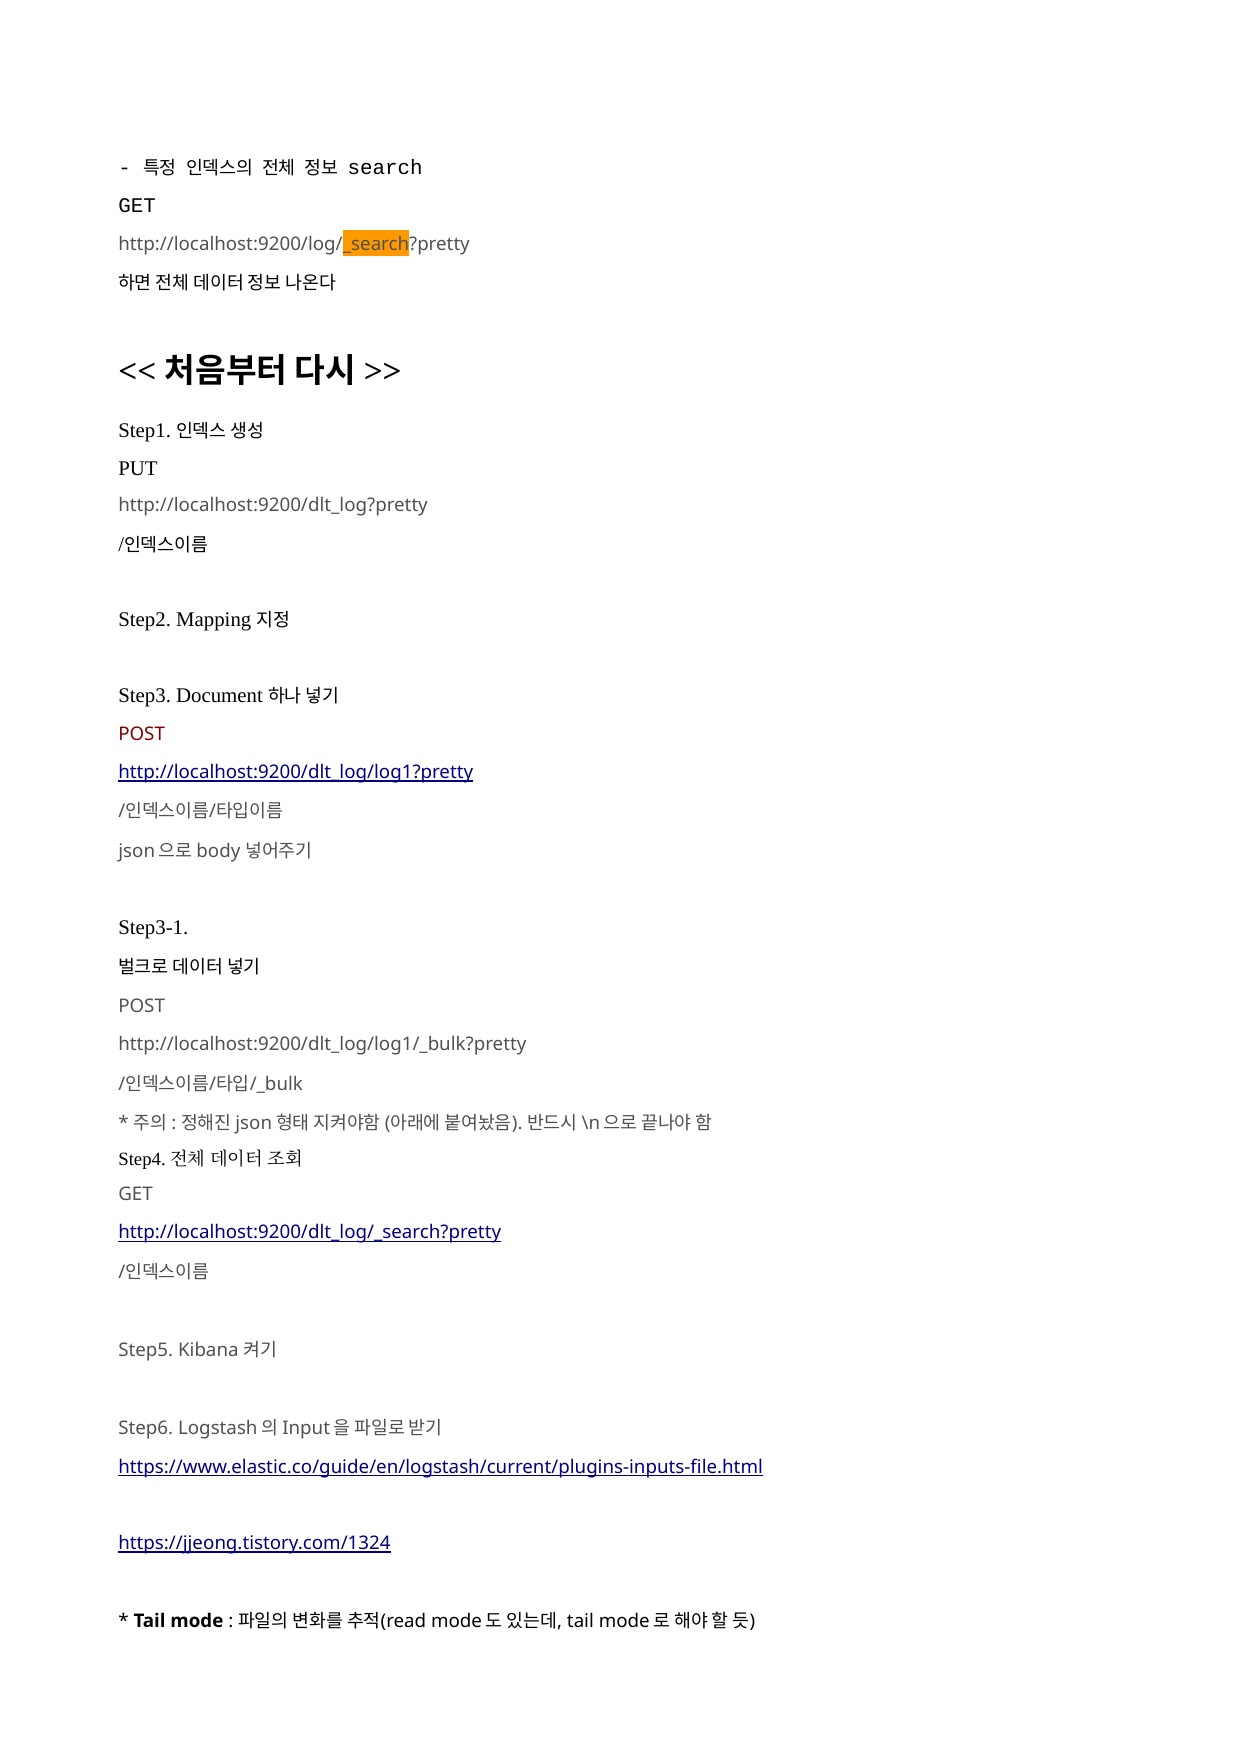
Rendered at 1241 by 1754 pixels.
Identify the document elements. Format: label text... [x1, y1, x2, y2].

text Step1. 인덱스 생성 [118, 416, 1122, 442]
text GET [118, 194, 1122, 218]
text << 처음부터 다시 >> [118, 344, 1122, 392]
text http://localhost:9200/dlt_log?pretty [118, 492, 1122, 517]
text Step5. Kibana 켜기 [118, 1335, 1122, 1362]
text - 특정 인덱스의 전체 정보 search [118, 153, 1122, 181]
text GET [118, 1181, 1122, 1206]
text * 주의 : 정해진 json형태 지켜야함 (아래에 붙여놨음). 반드시 \n으로 끝나야 함 [118, 1108, 1122, 1135]
text http://localhost:9200/dlt_log/log1/_bulk?pretty [118, 1031, 1122, 1056]
text PUT [118, 456, 1122, 479]
text Step6. Logstash의 Input을 파일로 받기 [118, 1413, 1122, 1440]
text 하면 전체 데이터 정보 나온다 [118, 268, 1122, 294]
text /인덱스이름 [118, 1257, 1122, 1284]
text /인덱스이름/타입/_bulk [118, 1069, 1122, 1095]
text /인덱스이름 [118, 530, 1122, 556]
text http://localhost:9200/dlt_log/log1?pretty [118, 758, 1122, 784]
text POST [118, 992, 1122, 1018]
text POST [118, 720, 1122, 746]
text https://www.elastic.co/guide/en/logstash/current/plugins-inputs-file.html [118, 1453, 1122, 1478]
text Step2. Mapping 지정 [118, 605, 1122, 632]
text http://localhost:9200/dlt_log/_search?pretty [118, 1219, 1122, 1244]
text Step3-1. [118, 914, 1122, 940]
text http://localhost:9200/log/_search?pretty [118, 230, 1122, 256]
text * Tail mode : 파일의 변화를 추적(read mode도 있는데, tail mode로 해야 할 듯) [118, 1606, 1122, 1632]
text Step3. Document 하나 넣기 [118, 681, 1122, 707]
text json으로 body 넣어주기 [118, 837, 1122, 863]
text 벌크로 데이터 넣기 [118, 953, 1122, 979]
text Step4. 전체 데이터 조회 [118, 1148, 1122, 1170]
text /인덱스이름/타입이름 [118, 797, 1122, 823]
text https://jjeong.tistory.com/1324 [118, 1529, 1122, 1555]
